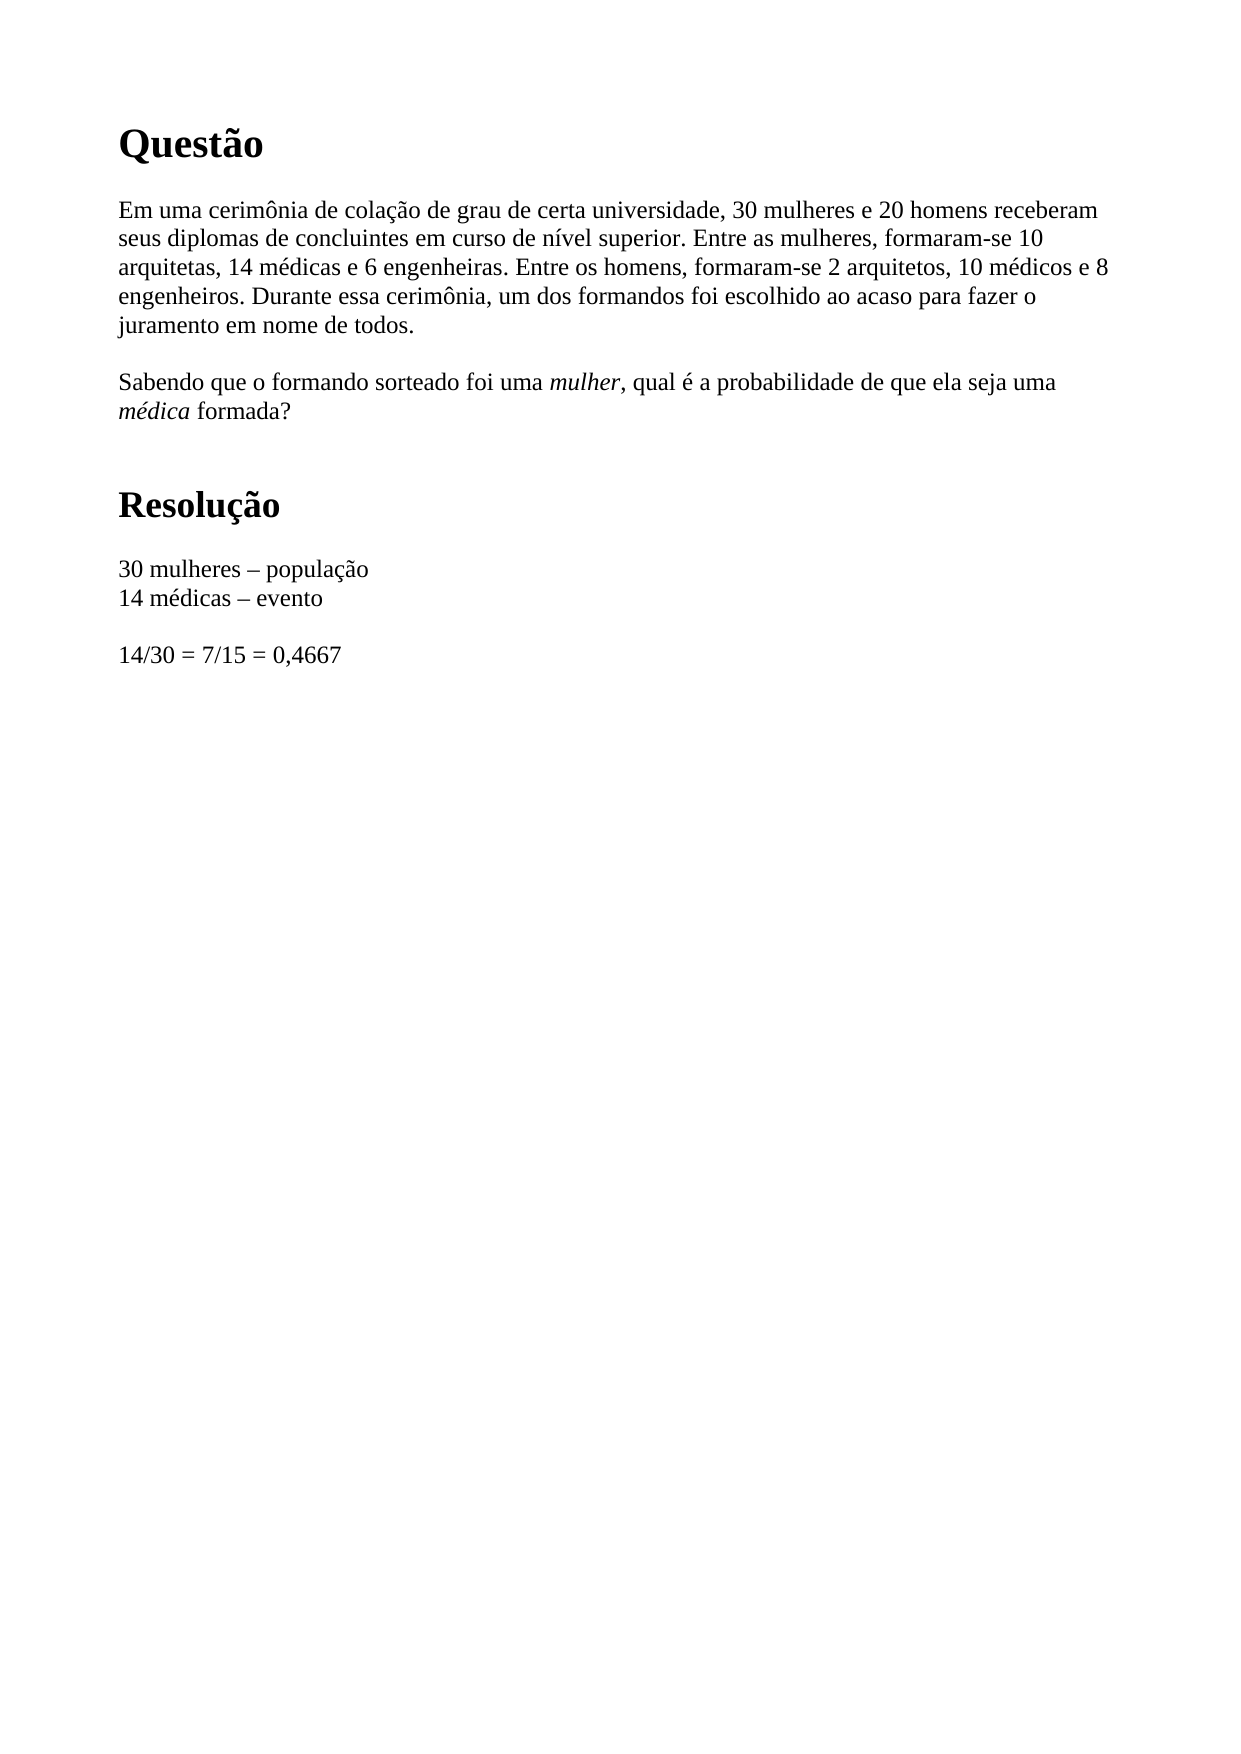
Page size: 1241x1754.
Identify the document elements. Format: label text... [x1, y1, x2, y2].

text Em uma cerimônia de colação de grau de certa universidade, 30 mulheres e 20 homens receberam seus diplomas de concluintes em curso de nível superior. Entre as mulheres, formaram-se 10 arquitetas, 14 médicas e 6 engenheiras. Entre os homens, formaram-se 2 arquitetos, 10 médicos e 8 [118, 195, 1122, 281]
text engenheiros. Durante essa cerimônia, um dos formandos foi escolhido ao acaso para fazer o juramento em nome de todos. [118, 281, 1122, 338]
text 30 mulheres – população [118, 554, 1122, 583]
text Sabendo que o formando sorteado foi uma mulher, qual é a probabilidade de que ela seja uma médica formada? [118, 367, 1122, 425]
text 14/30 = 7/15 = 0,4667 [118, 640, 1122, 669]
text Questão [118, 118, 1122, 166]
text 14 médicas – evento [118, 583, 1122, 612]
text Resolução [118, 482, 1122, 525]
